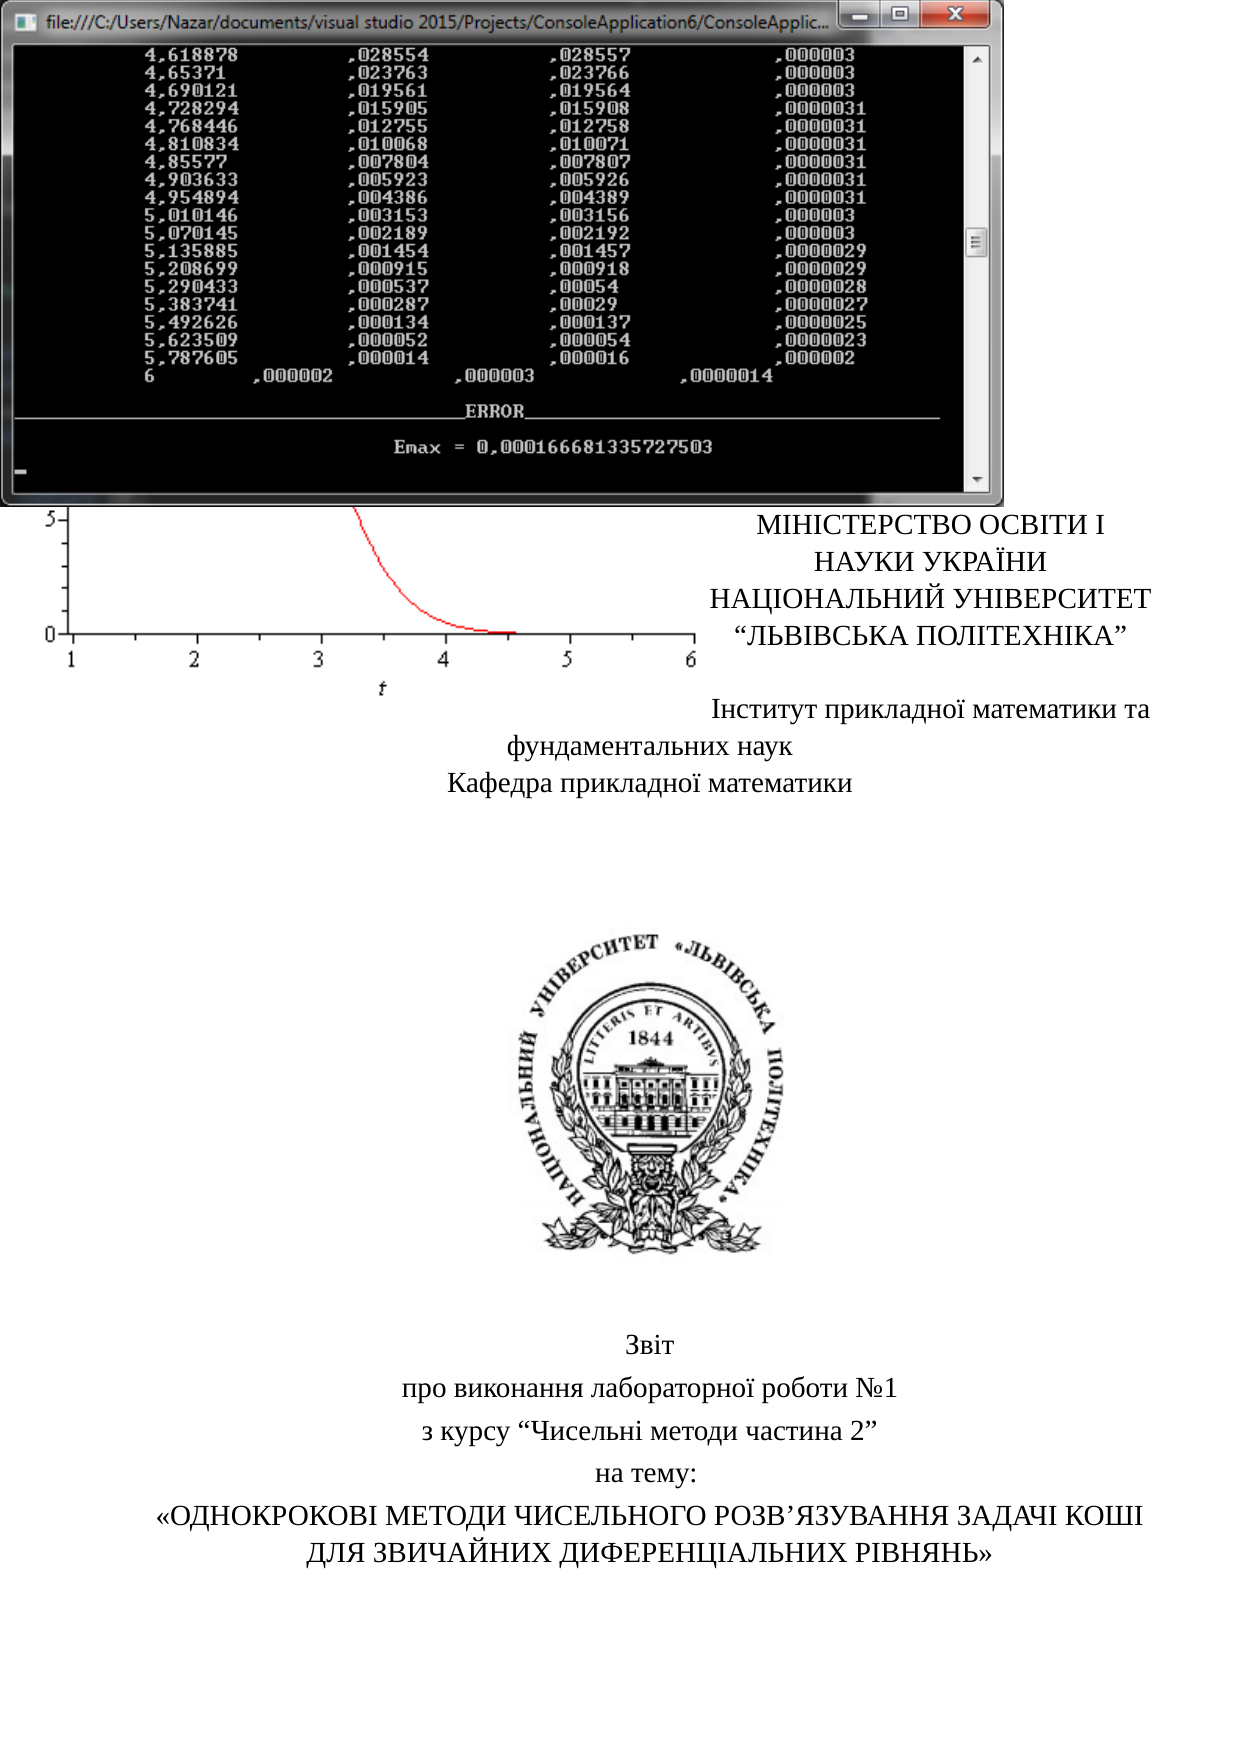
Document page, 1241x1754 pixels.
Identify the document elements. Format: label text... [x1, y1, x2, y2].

title Кафедра прикладної математики [148, 765, 1152, 799]
title Інститут прикладної математики та фундаментальних наук [148, 692, 1152, 762]
title НАЦІОНАЛЬНИЙ УНІВЕРСИТЕТ “ЛЬВІВСЬКА ПОЛІТЕХНІКА” [710, 581, 1152, 651]
text Звіт [148, 1327, 1152, 1361]
title МІНІСТЕРСТВО ОСВІТИ І НАУКИ УКРАЇНИ [710, 88, 1152, 578]
text «ОДНОКРОКОВІ МЕТОДИ ЧИСЕЛЬНОГО РОЗВ’ЯЗУВАННЯ ЗАДАЧІ КОШІ ДЛЯ ЗВИЧАЙНИХ ДИФЕРЕНЦІАЛЬНИХ РІВНЯНЬ» [148, 1498, 1152, 1569]
text на тему: [148, 1456, 1152, 1489]
text про виконання лабораторної роботи №1 [148, 1370, 1152, 1403]
text з курсу “Чисельні методи частина 2” [148, 1413, 1152, 1446]
picture [497, 902, 802, 1281]
picture [0, 0, 1004, 710]
